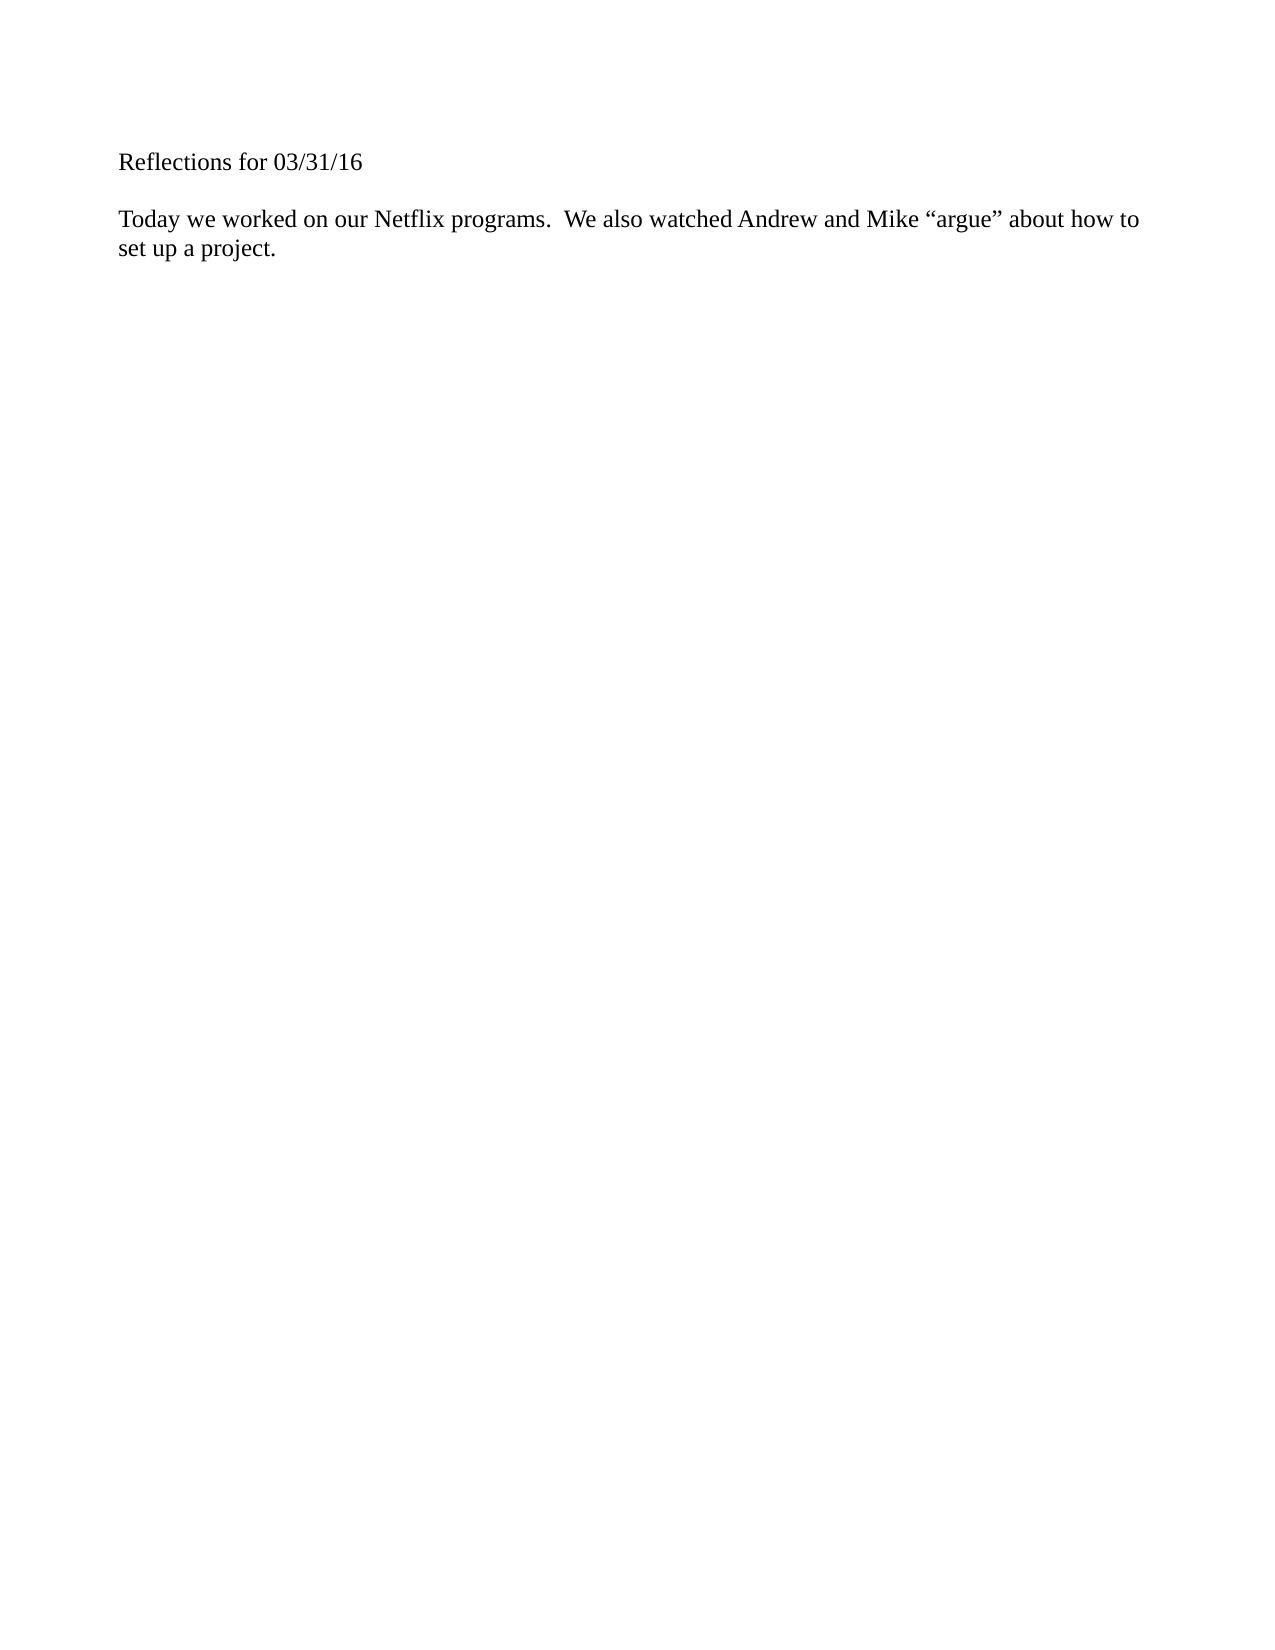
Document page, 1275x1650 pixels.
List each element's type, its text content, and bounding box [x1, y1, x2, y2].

text Today we worked on our Netflix programs. We also watched Andrew and Mike “argue” about how to set up a project. [118, 204, 1157, 262]
text Reflections for 03/31/16 [118, 147, 1157, 176]
